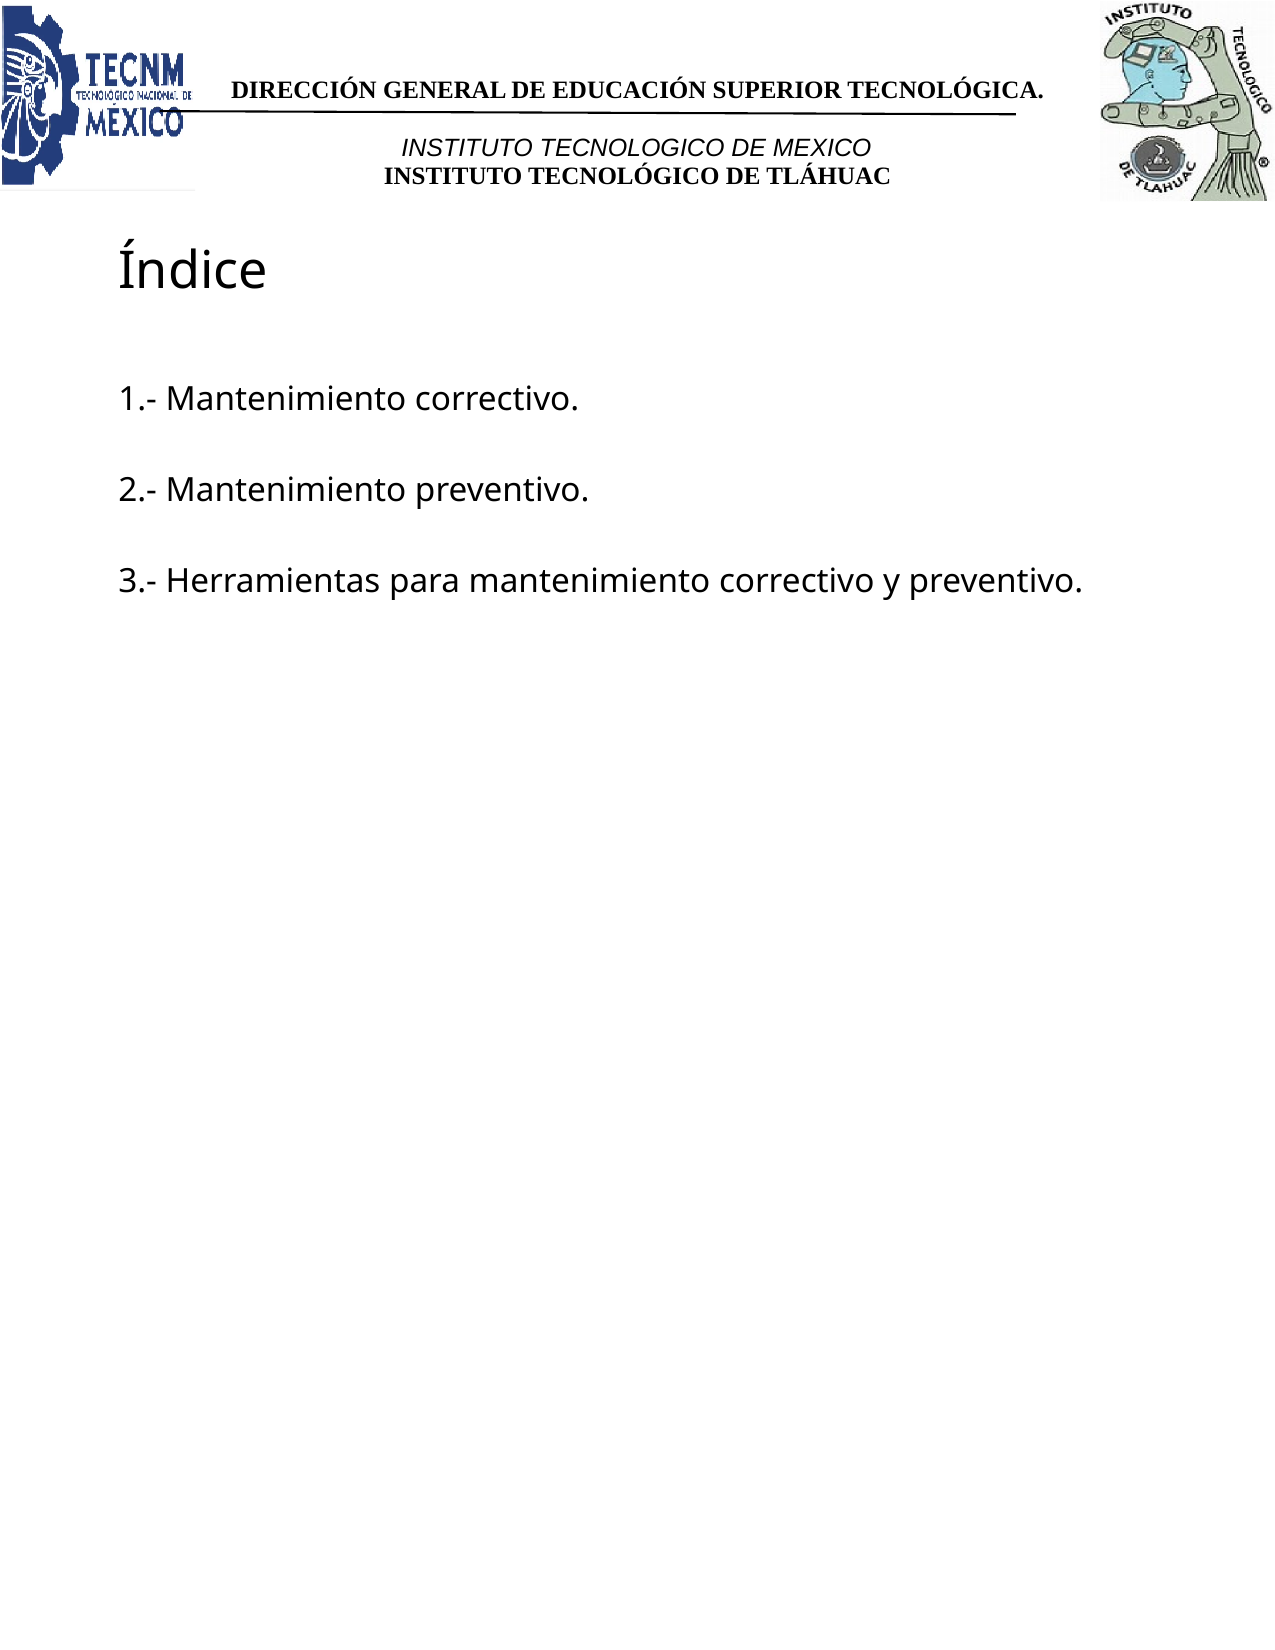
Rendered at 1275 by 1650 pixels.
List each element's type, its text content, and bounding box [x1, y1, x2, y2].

text 2.- Mantenimiento preventivo. [118, 466, 1157, 511]
text 1.- Mantenimiento correctivo. [118, 375, 1157, 420]
text 3.- Herramientas para mantenimiento correctivo y preventivo. [118, 557, 1157, 602]
text Índice [118, 233, 1157, 304]
